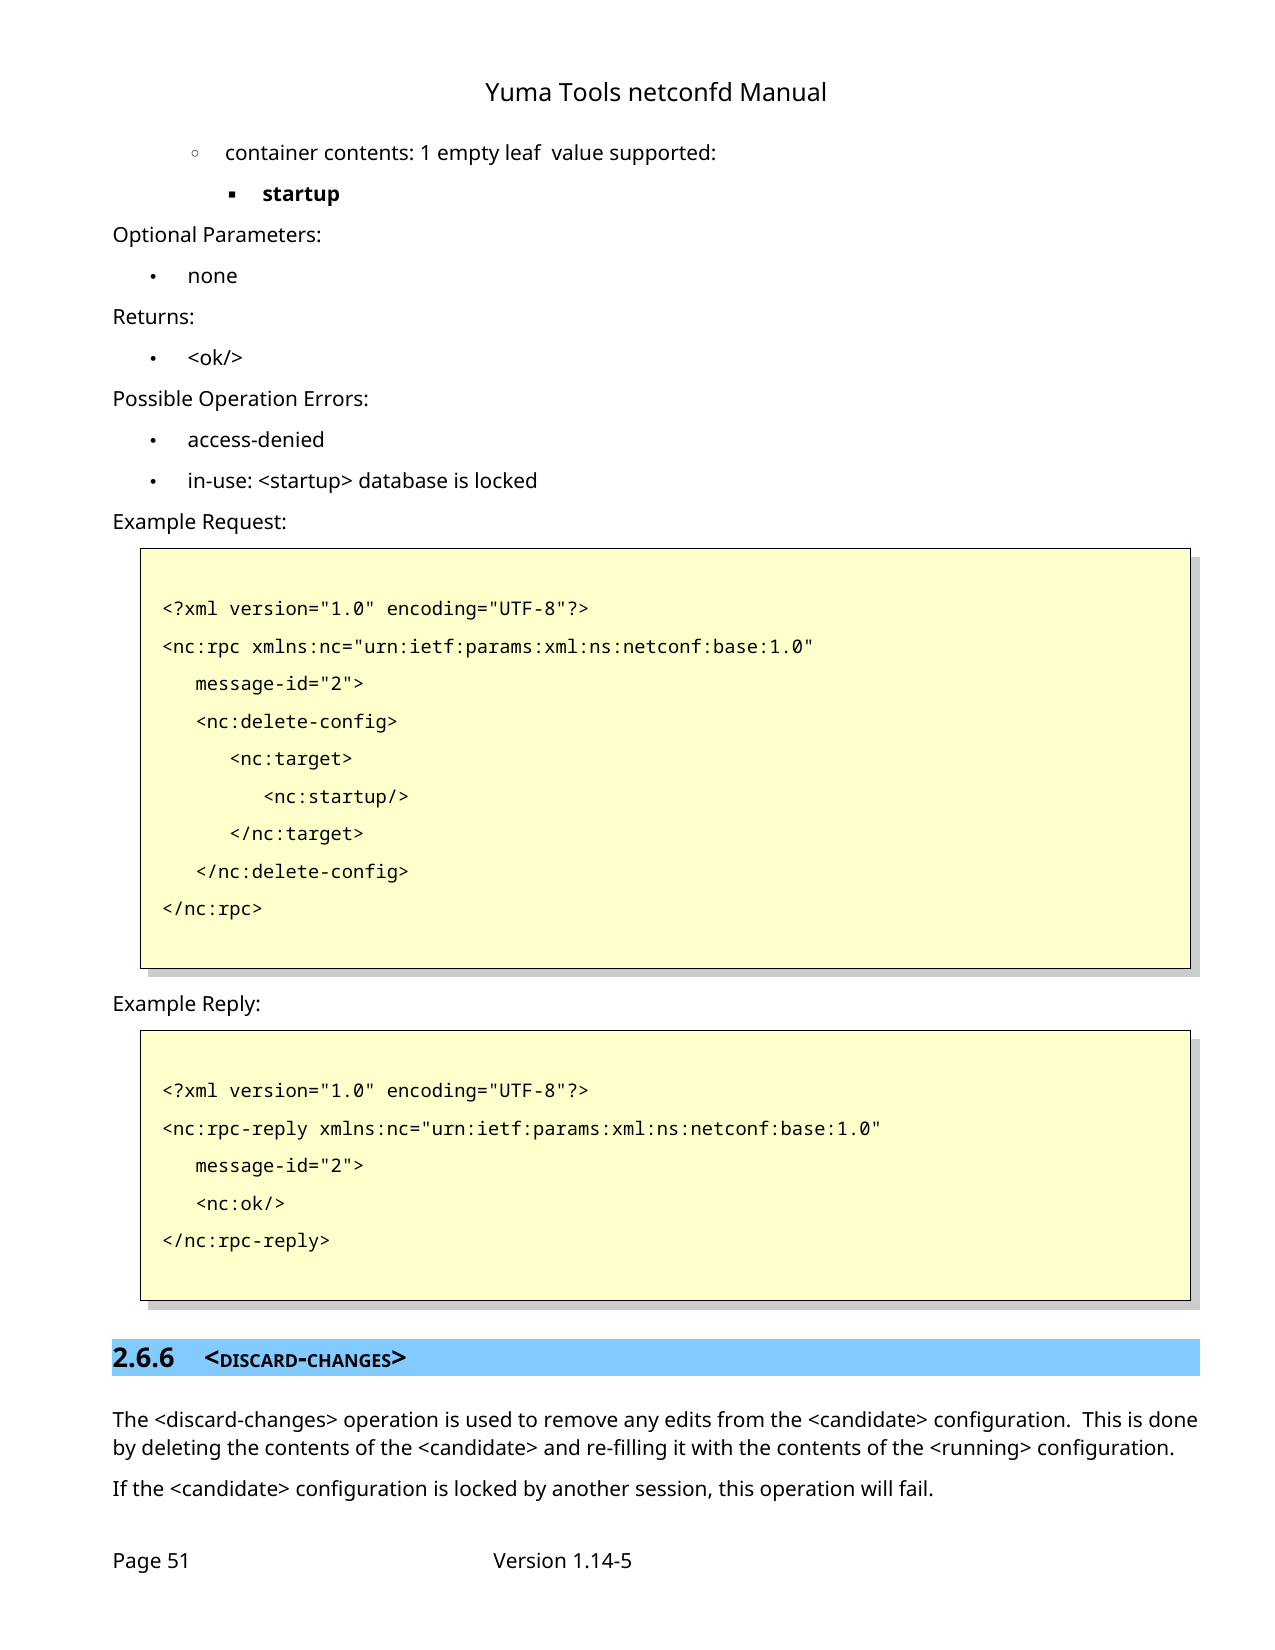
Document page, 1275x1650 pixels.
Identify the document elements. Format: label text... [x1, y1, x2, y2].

text </nc:target> [141, 810, 1190, 846]
list <ok/> [150, 343, 1200, 372]
text </nc:delete-config> [141, 848, 1190, 883]
text <nc:ok/> [141, 1180, 1190, 1216]
text Returns: [112, 302, 1200, 331]
text <?xml version="1.0" encoding="UTF-8"?> [141, 585, 1190, 621]
text <nc:delete-config> [141, 698, 1190, 733]
list access-denied [150, 425, 1200, 453]
text <nc:startup/> [141, 773, 1190, 808]
text <nc:rpc xmlns:nc="urn:ietf:params:xml:ns:netconf:base:1.0" [141, 623, 1190, 658]
text Example Reply: [112, 989, 1200, 1018]
text <nc:target> [141, 735, 1190, 771]
text Possible Operation Errors: [112, 384, 1200, 413]
text </nc:rpc-reply> [141, 1218, 1190, 1253]
list none [150, 261, 1200, 290]
list startup [225, 179, 1200, 208]
text message-id="2"> [141, 1143, 1190, 1178]
text Optional Parameters: [112, 220, 1200, 249]
subtitle <discard-changes> [112, 1339, 1200, 1376]
text <?xml version="1.0" encoding="UTF-8"?> [141, 1068, 1190, 1103]
text If the <candidate> configuration is locked by another session, this operation will fail. [112, 1474, 1200, 1503]
text <nc:rpc-reply xmlns:nc="urn:ietf:params:xml:ns:netconf:base:1.0" [141, 1105, 1190, 1141]
list in-use: <startup> database is locked [150, 466, 1200, 494]
text Example Request: [112, 507, 1200, 535]
text message-id="2"> [141, 660, 1190, 696]
text The <discard-changes> operation is used to remove any edits from the <candidate> configuration. This is done by deleting the contents of the <candidate> and re-filling it with the contents of the <running> configuration. [112, 1405, 1200, 1462]
list container contents: 1 empty leaf value supported: [187, 138, 1200, 167]
text </nc:rpc> [141, 885, 1190, 921]
